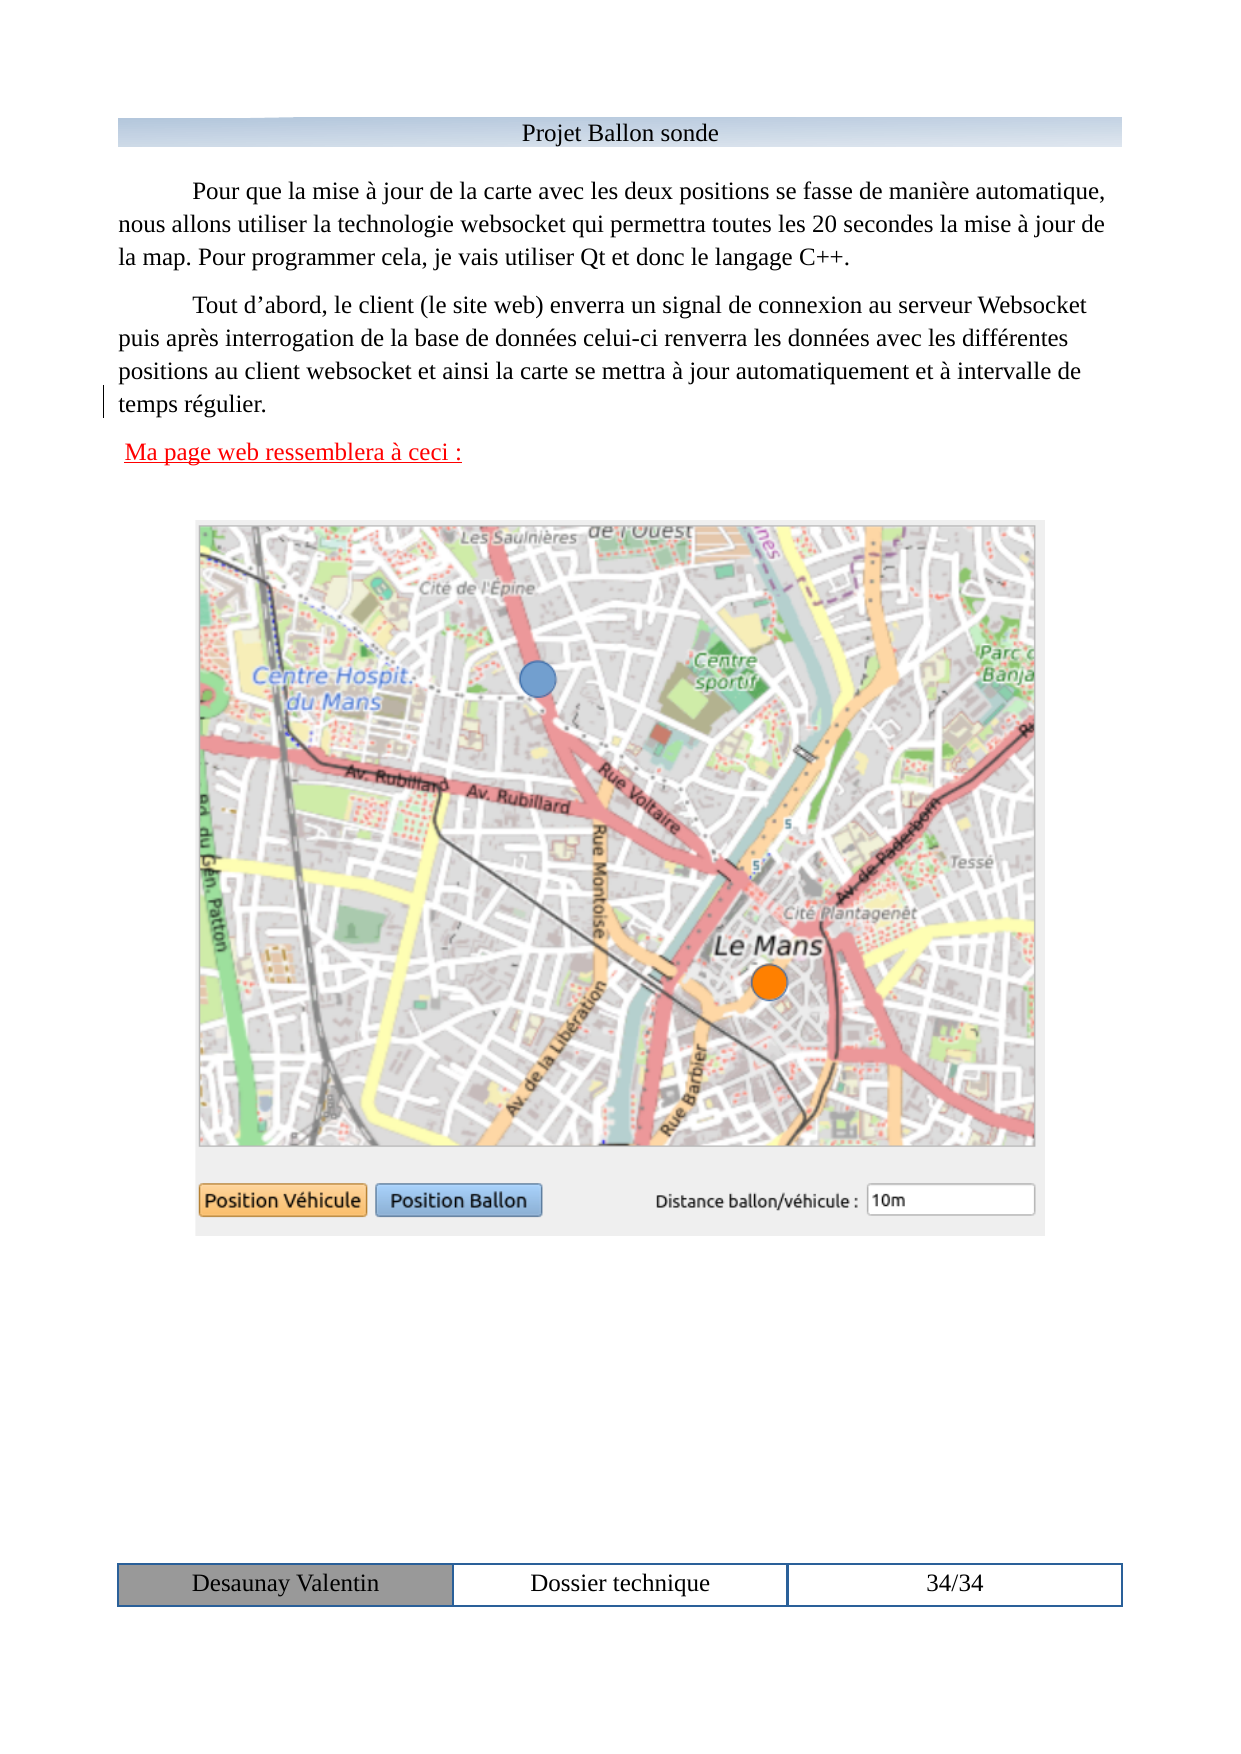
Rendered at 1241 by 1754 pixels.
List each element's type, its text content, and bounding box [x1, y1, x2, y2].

text Ma page web ressemblera à ceci : [118, 437, 1122, 465]
text Tout d’abord, le client (le site web) enverra un signal de connexion au serveur Websocket puis après interrogation de la base de données celui-ci renverra les données avec les différentes positions au client websocket et ainsi la carte se mettra à jour automatiquement et à intervalle de temps régulier. [118, 290, 1122, 418]
picture [195, 520, 1045, 1236]
text Pour que la mise à jour de la carte avec les deux positions se fasse de manière automatique, nous allons utiliser la technologie websocket qui permettra toutes les 20 secondes la mise à jour de la map. Pour programmer cela, je vais utiliser Qt et donc le langage C++. [118, 176, 1122, 271]
